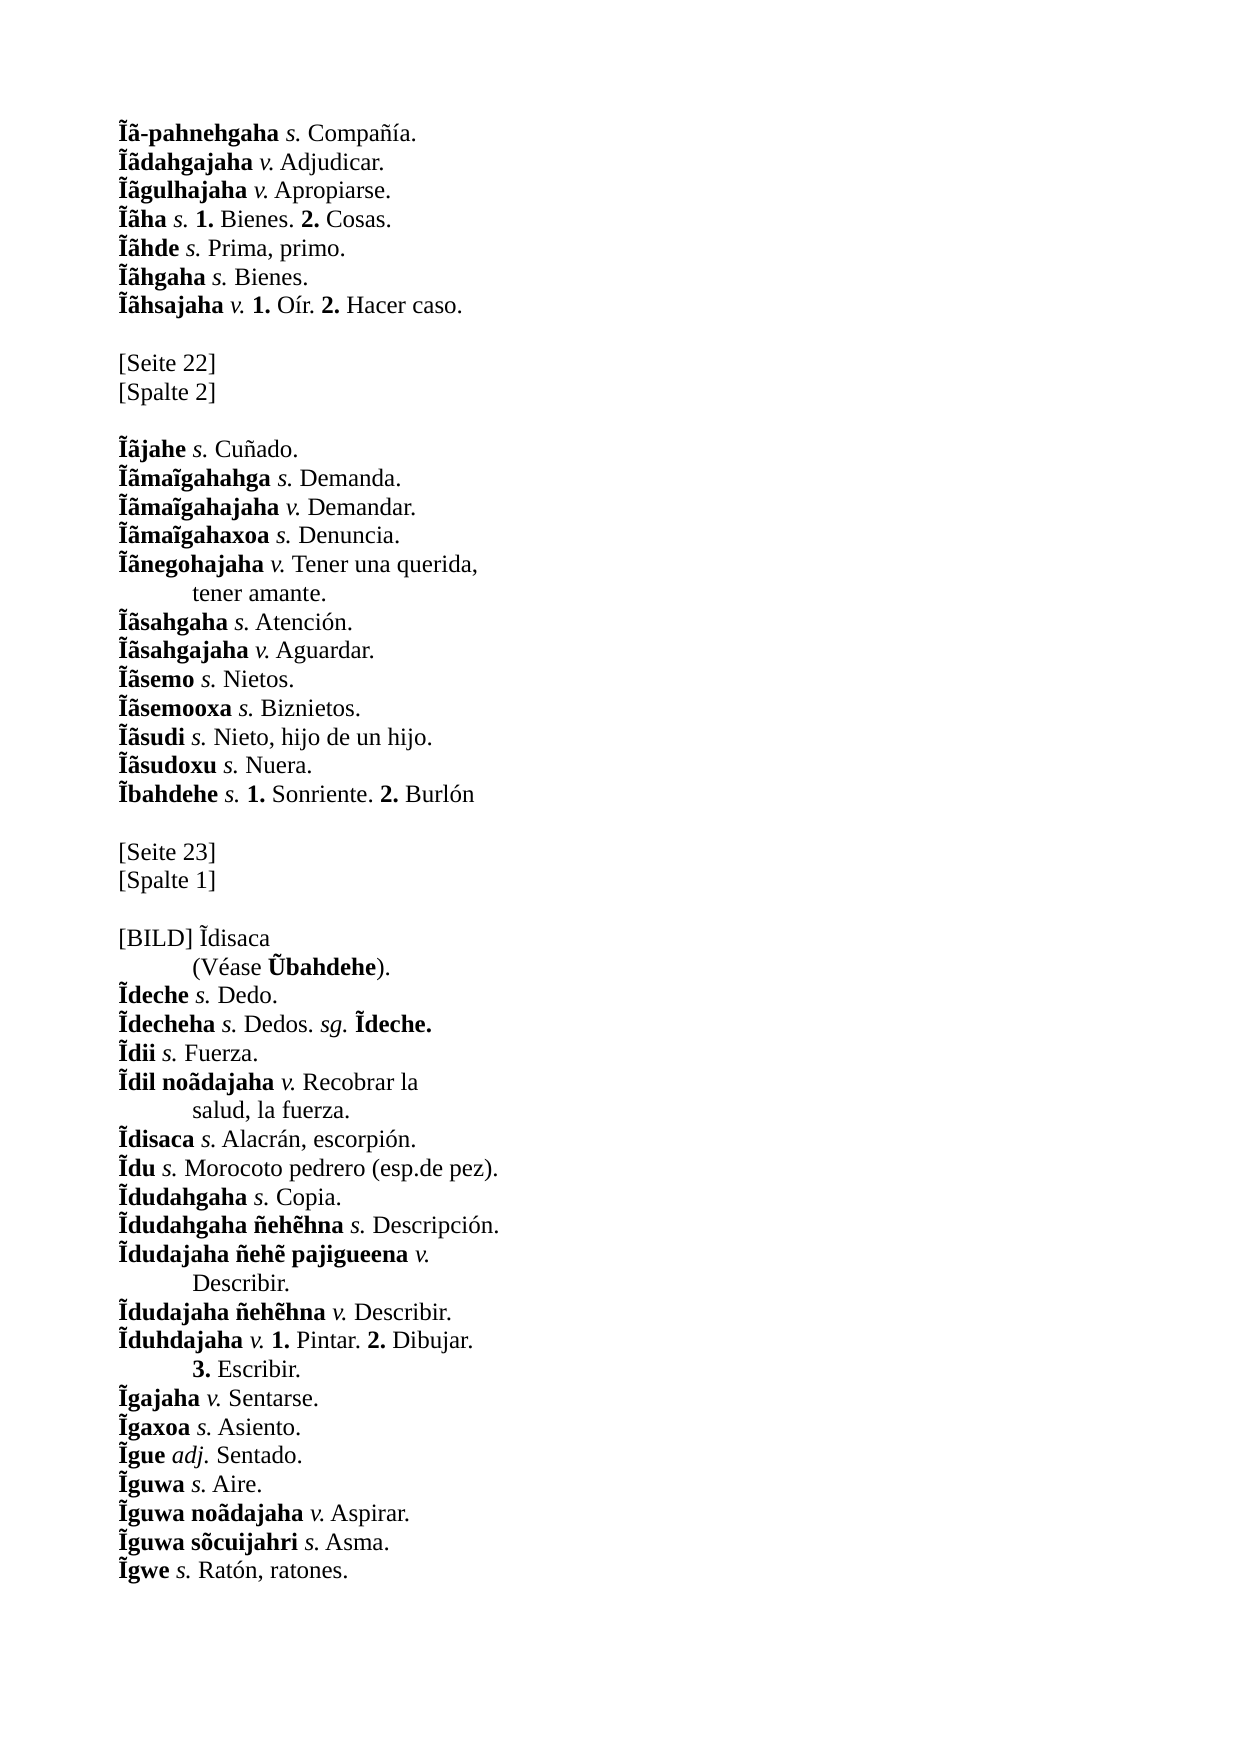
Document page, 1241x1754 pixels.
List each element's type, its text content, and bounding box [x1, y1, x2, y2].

text Ĩduhdajaha v. 1. Pintar. 2. Dibujar. [118, 1326, 1122, 1354]
text Ĩdu s. Morocoto pedrero (esp.de pez). [118, 1153, 1122, 1182]
text [Spalte 1] [118, 866, 1122, 894]
text [BILD] Ĩdisaca [118, 923, 1122, 952]
text Ĩãsemooxa s. Biznietos. [118, 693, 1122, 722]
text Ĩdil noãdajaha v. Recobrar la [118, 1067, 1122, 1096]
text Ĩdecheha s. Dedos. sg. Ĩdeche. [118, 1009, 1122, 1038]
text (Véase Ũbahdehe). [118, 952, 1122, 981]
text Ĩbahdehe s. 1. Sonriente. 2. Burlón [118, 779, 1122, 808]
text Ĩãmaĩgahaxoa s. Denuncia. [118, 521, 1122, 549]
text Ĩãnegohajaha v. Tener una querida, [118, 549, 1122, 578]
text tener amante. [118, 578, 1122, 607]
text Ĩãmaĩgahahga s. Demanda. [118, 463, 1122, 492]
text Ĩgajaha v. Sentarse. [118, 1383, 1122, 1412]
text Ĩãhde s. Prima, primo. [118, 233, 1122, 262]
text Ĩgue adj. Sentado. [118, 1441, 1122, 1469]
text Ĩãsahgaha s. Atención. [118, 607, 1122, 636]
text Ĩdudajaha ñehẽ pajigueena v. [118, 1239, 1122, 1268]
text Ĩãsudi s. Nieto, hijo de un hijo. [118, 722, 1122, 751]
text Ĩguwa sõcuijahri s. Asma. [118, 1527, 1122, 1556]
text [Seite 23] [118, 837, 1122, 866]
text Ĩdii s. Fuerza. [118, 1038, 1122, 1067]
text Ĩdudahgaha ñehẽhna s. Descripción. [118, 1211, 1122, 1239]
text Ĩãsudoxu s. Nuera. [118, 751, 1122, 779]
text Ĩdudajaha ñehẽhna v. Describir. [118, 1297, 1122, 1326]
text Ĩãhsajaha v. 1. Oír. 2. Hacer caso. [118, 291, 1122, 319]
text Ĩãsemo s. Nietos. [118, 664, 1122, 693]
text Ĩdudahgaha s. Copia. [118, 1182, 1122, 1211]
text Ĩguwa noãdajaha v. Aspirar. [118, 1498, 1122, 1527]
text [Spalte 2] [118, 377, 1122, 406]
text [Seite 22] [118, 348, 1122, 377]
text 3. Escribir. [118, 1354, 1122, 1383]
text Ĩã-pahnehgaha s. Compañía. [118, 118, 1122, 147]
text Ĩãhgaha s. Bienes. [118, 262, 1122, 291]
text Ĩãmaĩgahajaha v. Demandar. [118, 492, 1122, 521]
text Ĩgaxoa s. Asiento. [118, 1412, 1122, 1441]
text Ĩgwe s. Ratón, ratones. [118, 1556, 1122, 1584]
text Ĩãsahgajaha v. Aguardar. [118, 636, 1122, 664]
text Ĩguwa s. Aire. [118, 1469, 1122, 1498]
text salud, la fuerza. [118, 1096, 1122, 1124]
text Ĩãdahgajaha v. Adjudicar. [118, 147, 1122, 176]
text Ĩãha s. 1. Bienes. 2. Cosas. [118, 204, 1122, 233]
text Describir. [118, 1268, 1122, 1297]
text Ĩãgulhajaha v. Apropiarse. [118, 176, 1122, 204]
text Ĩdisaca s. Alacrán, escorpión. [118, 1124, 1122, 1153]
text Ĩãjahe s. Cuñado. [118, 434, 1122, 463]
text Ĩdeche s. Dedo. [118, 981, 1122, 1009]
